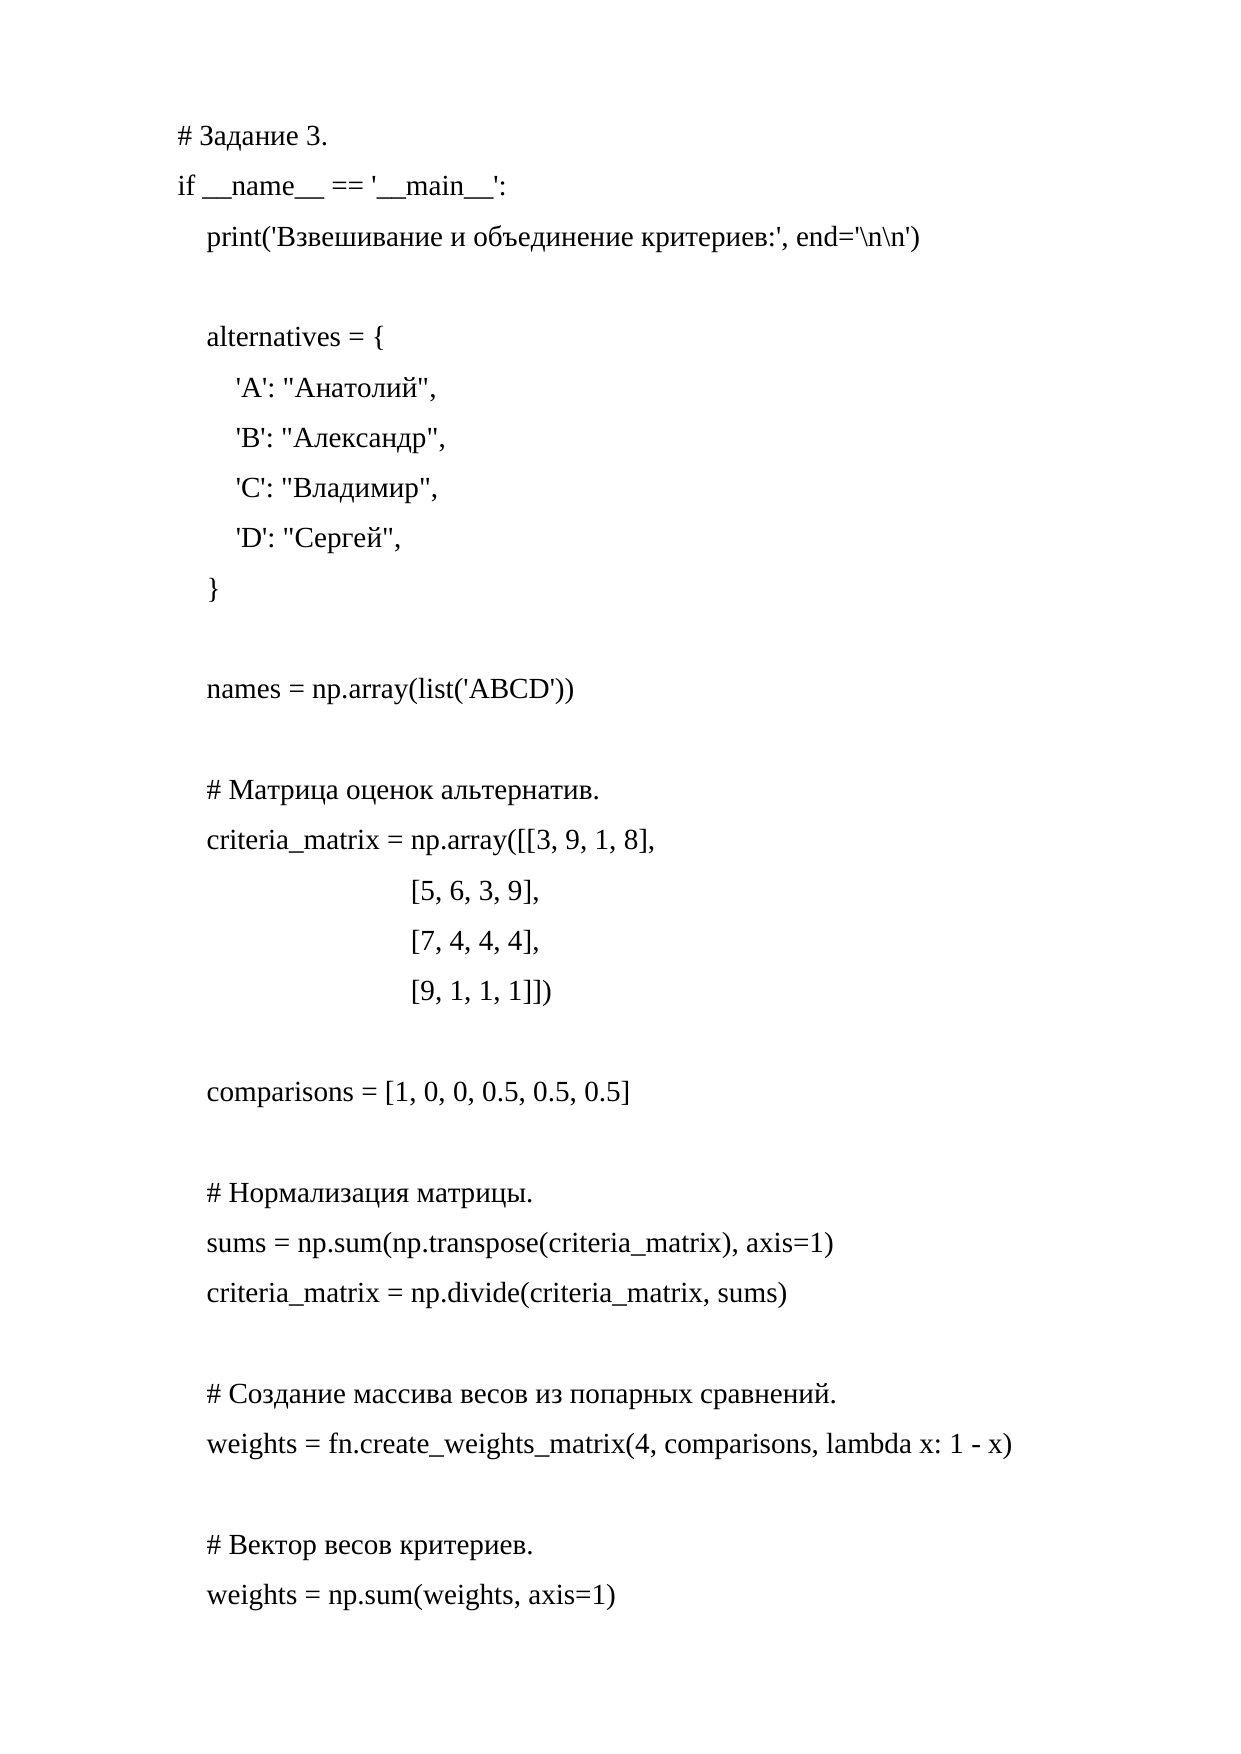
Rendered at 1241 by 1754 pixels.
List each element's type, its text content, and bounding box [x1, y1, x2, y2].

text [9, 1, 1, 1]]) [177, 973, 1152, 1007]
text [5, 6, 3, 9], [177, 873, 1152, 906]
text print('Взвешивание и объединение критериев:', end='\n\n') [177, 219, 1152, 252]
text criteria_matrix = np.array([[3, 9, 1, 8], [177, 822, 1152, 856]
text comparisons = [1, 0, 0, 0.5, 0.5, 0.5] [177, 1074, 1152, 1108]
text } [177, 571, 1152, 604]
text # Нормализация матрицы. [177, 1175, 1152, 1208]
text # Задание 3. [177, 118, 1152, 152]
text criteria_matrix = np.divide(criteria_matrix, sums) [177, 1275, 1152, 1309]
text weights = fn.create_weights_matrix(4, comparisons, lambda x: 1 - x) [177, 1426, 1152, 1460]
text [7, 4, 4, 4], [177, 923, 1152, 957]
text # Создание массива весов из попарных сравнений. [177, 1376, 1152, 1409]
text 'A': "Анатолий", [177, 370, 1152, 403]
text alternatives = { [177, 319, 1152, 353]
text 'B': "Александр", [177, 420, 1152, 453]
text 'D': "Сергей", [177, 521, 1152, 554]
text 'C': "Владимир", [177, 470, 1152, 504]
text weights = np.sum(weights, axis=1) [177, 1577, 1152, 1611]
text names = np.array(list('ABCD')) [177, 672, 1152, 705]
text if __name__ == '__main__': [177, 168, 1152, 202]
text # Матрица оценок альтернатив. [177, 772, 1152, 806]
text # Вектор весов критериев. [177, 1527, 1152, 1560]
text sums = np.sum(np.transpose(criteria_matrix), axis=1) [177, 1225, 1152, 1258]
